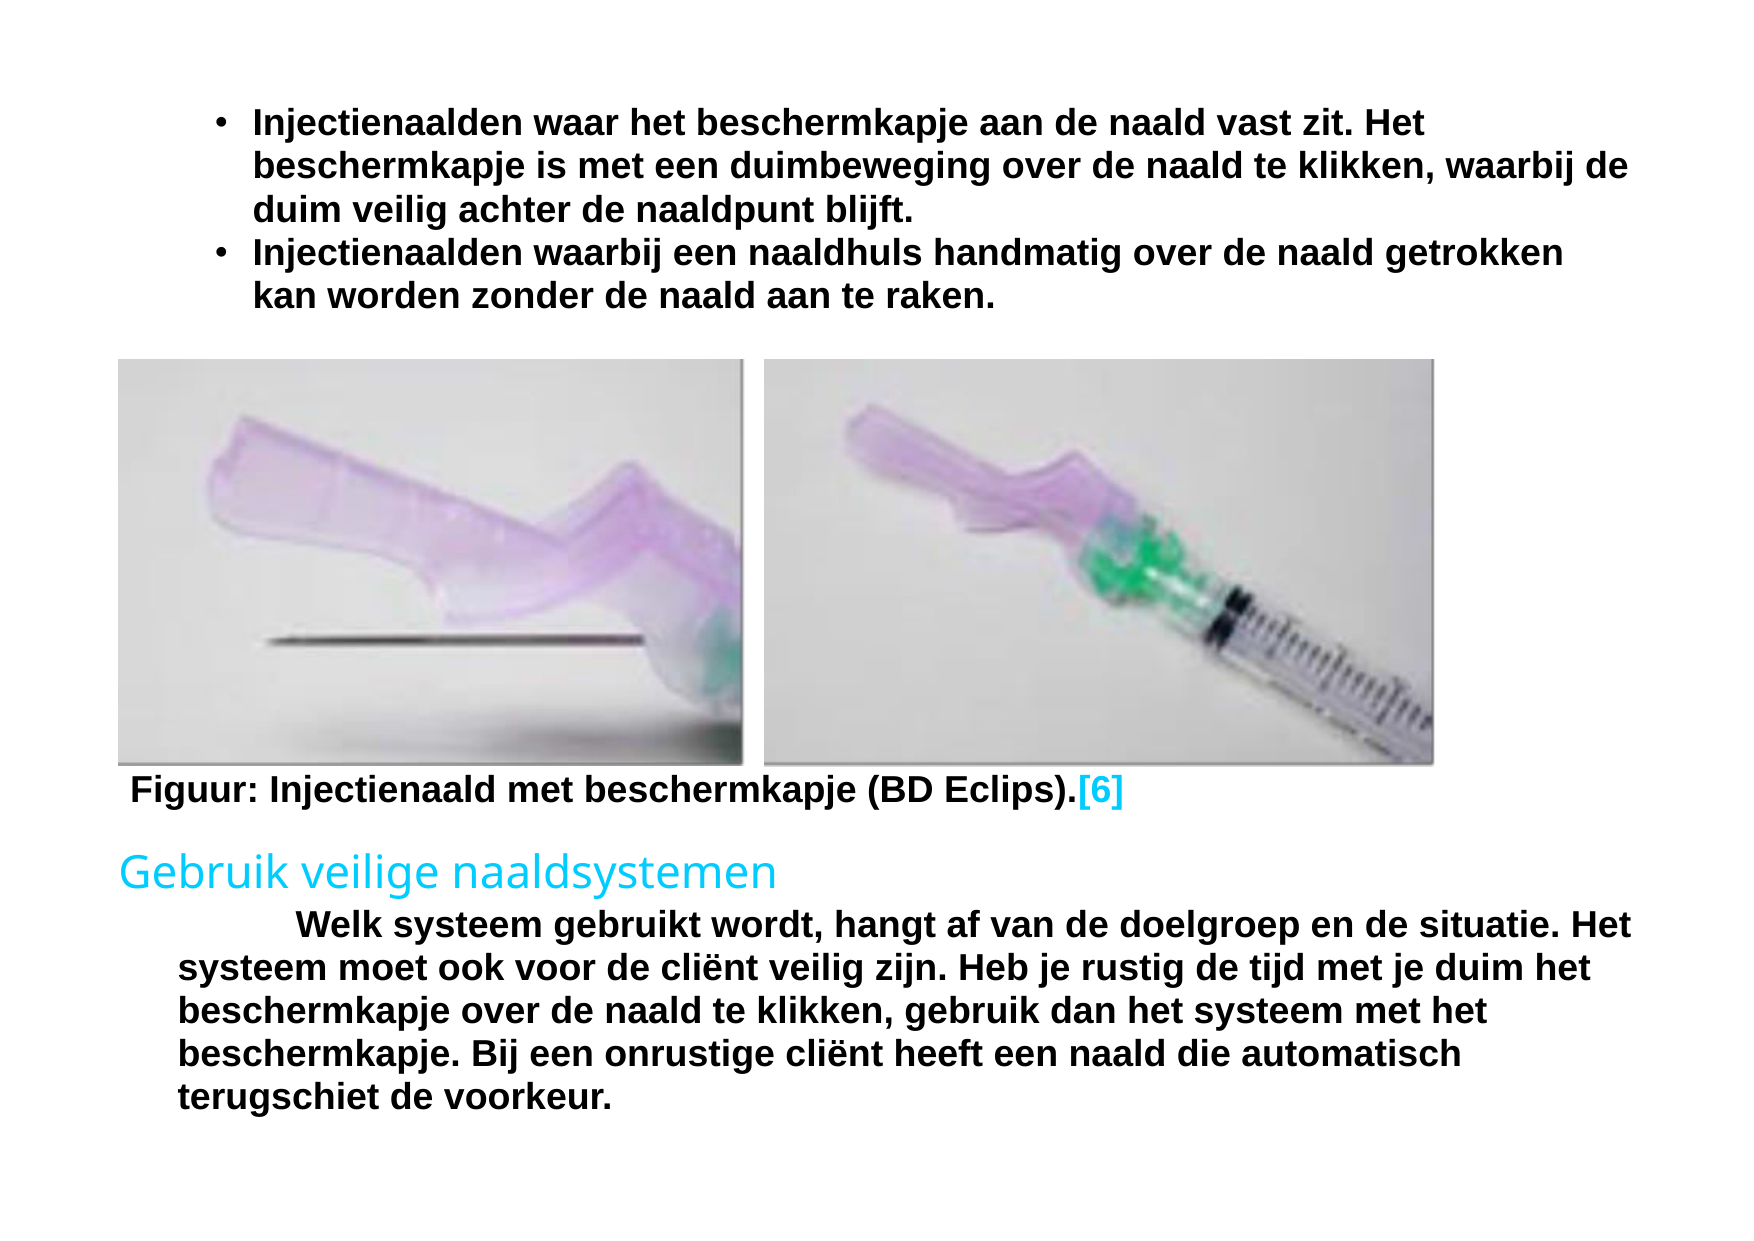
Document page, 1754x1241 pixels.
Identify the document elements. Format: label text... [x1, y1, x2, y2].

subtitle Gebruik veilige naaldsystemen [118, 840, 1636, 902]
picture [118, 359, 748, 766]
picture [764, 359, 1435, 767]
subtitle Injectienaalden waarbij een naaldhuls handmatig over de naald getrokken kan worden zonder de naald aan te raken. [215, 230, 1636, 316]
subtitle Figuur: Injectienaald met beschermkapje (BD Eclips).[6] [130, 359, 1636, 810]
subtitle Injectienaalden waar het beschermkapje aan de naald vast zit. Het beschermkapje is met een duimbeweging over de naald te klikken, waarbij de duim veilig achter de naaldpunt blijft. [215, 100, 1636, 230]
subtitle Welk systeem gebruikt wordt, hangt af van de doelgroep en de situatie. Het systeem moet ook voor de cliënt veilig zijn. Heb je rustig de tijd met je duim het beschermkapje over de naald te klikken, gebruik dan het systeem met het beschermkapje. Bij een onrustige cliënt heeft een naald die automatisch terugschiet de voorkeur. [177, 902, 1636, 1118]
